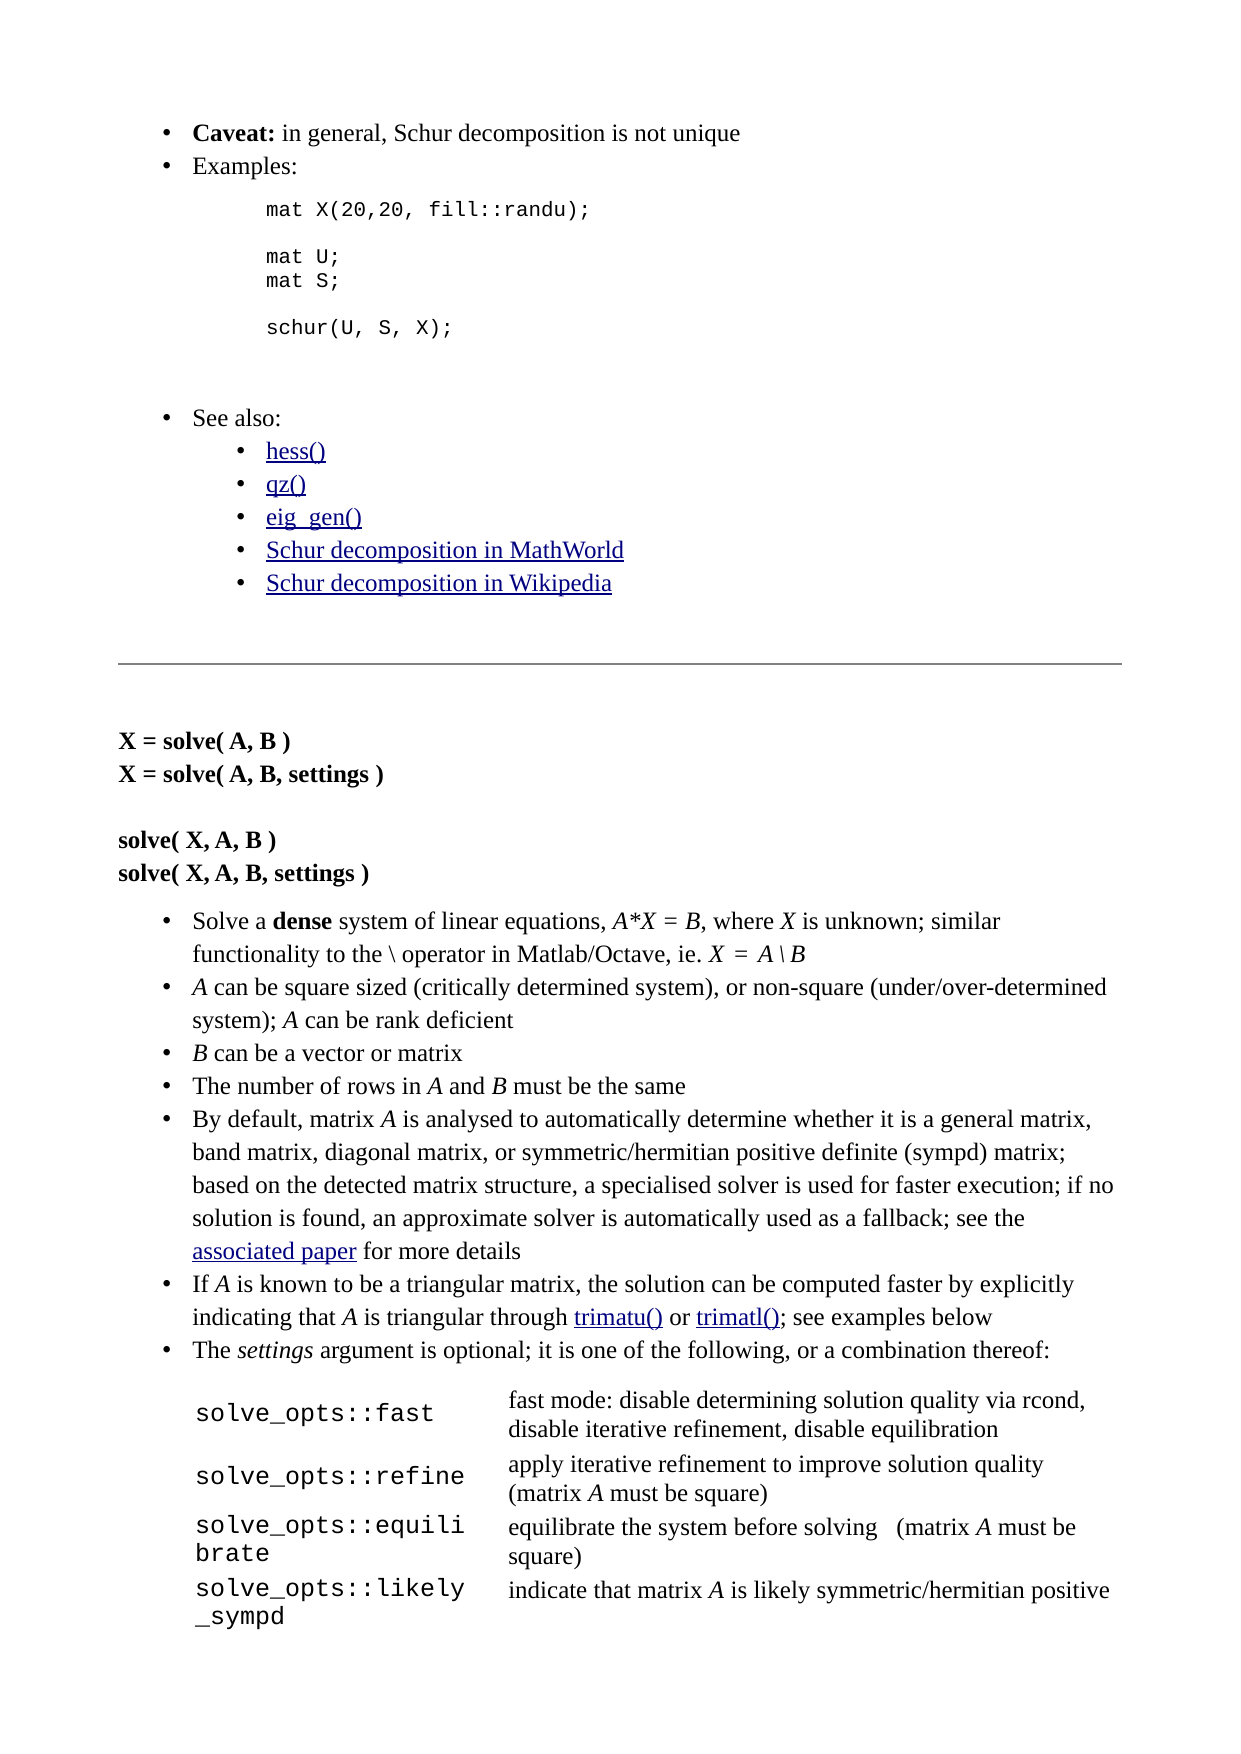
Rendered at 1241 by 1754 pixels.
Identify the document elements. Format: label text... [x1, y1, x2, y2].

list B can be a vector or matrix [162, 1038, 1122, 1067]
list schur(U, S, X); [236, 317, 1122, 341]
table_cell [478, 1446, 505, 1509]
list Schur decomposition in Wikipedia [236, 568, 1122, 597]
list Caveat: in general, Schur decomposition is not unique [162, 118, 1122, 147]
list qz() [236, 469, 1122, 498]
list mat U; [236, 246, 1122, 270]
list Examples: [162, 151, 1122, 180]
table_cell solve_opts::refine [192, 1446, 477, 1509]
text X = solve( A, B ) X = solve( A, B, settings ) solve( X, A, B ) solve( X, A, B, settings ) [118, 726, 1122, 887]
list eig_gen() [236, 502, 1122, 531]
table_cell [478, 1509, 505, 1573]
table_header [478, 1383, 505, 1446]
table_header solve_opts::fast [192, 1383, 477, 1446]
table_cell solve_opts::equilibrate [192, 1509, 477, 1573]
list See also: [162, 403, 1122, 432]
list mat X(20,20, fill::randu); [236, 199, 1122, 222]
list The number of rows in A and B must be the same [162, 1071, 1122, 1100]
list The settings argument is optional; it is one of the following, or a combination thereof: [162, 1335, 1122, 1364]
table_cell indicate that matrix A is likely symmetric/hermitian positive [505, 1573, 1122, 1635]
list mat S; [236, 270, 1122, 293]
list A can be square sized (critically determined system), or non-square (under/over-determined system); A can be rank deficient [162, 972, 1122, 1034]
list Solve a dense system of linear equations, A*X = B, where X is unknown; similar functionality to the \ operator in Matlab/Octave, ie. X = A \ B [162, 906, 1122, 968]
table_cell equilibrate the system before solving (matrix A must be square) [505, 1509, 1122, 1573]
table_cell [478, 1573, 505, 1635]
list hess() [236, 436, 1122, 465]
list Schur decomposition in MathWorld [236, 535, 1122, 564]
table_cell apply iterative refinement to improve solution quality (matrix A must be square) [505, 1446, 1122, 1509]
table_header fast mode: disable determining solution quality via rcond, disable iterative refinement, disable equilibration [505, 1383, 1122, 1446]
table_cell solve_opts::likely_sympd [192, 1573, 477, 1635]
list If A is known to be a triangular matrix, the solution can be computed faster by explicitly indicating that A is triangular through trimatu() or trimatl(); see examples below [162, 1269, 1122, 1331]
list By default, matrix A is analysed to automatically determine whether it is a general matrix, band matrix, diagonal matrix, or symmetric/hermitian positive definite (sympd) matrix; based on the detected matrix structure, a specialised solver is used for faster execution; if no solution is found, an approximate solver is automatically used as a fallback; see the associated paper for more details [162, 1104, 1122, 1265]
